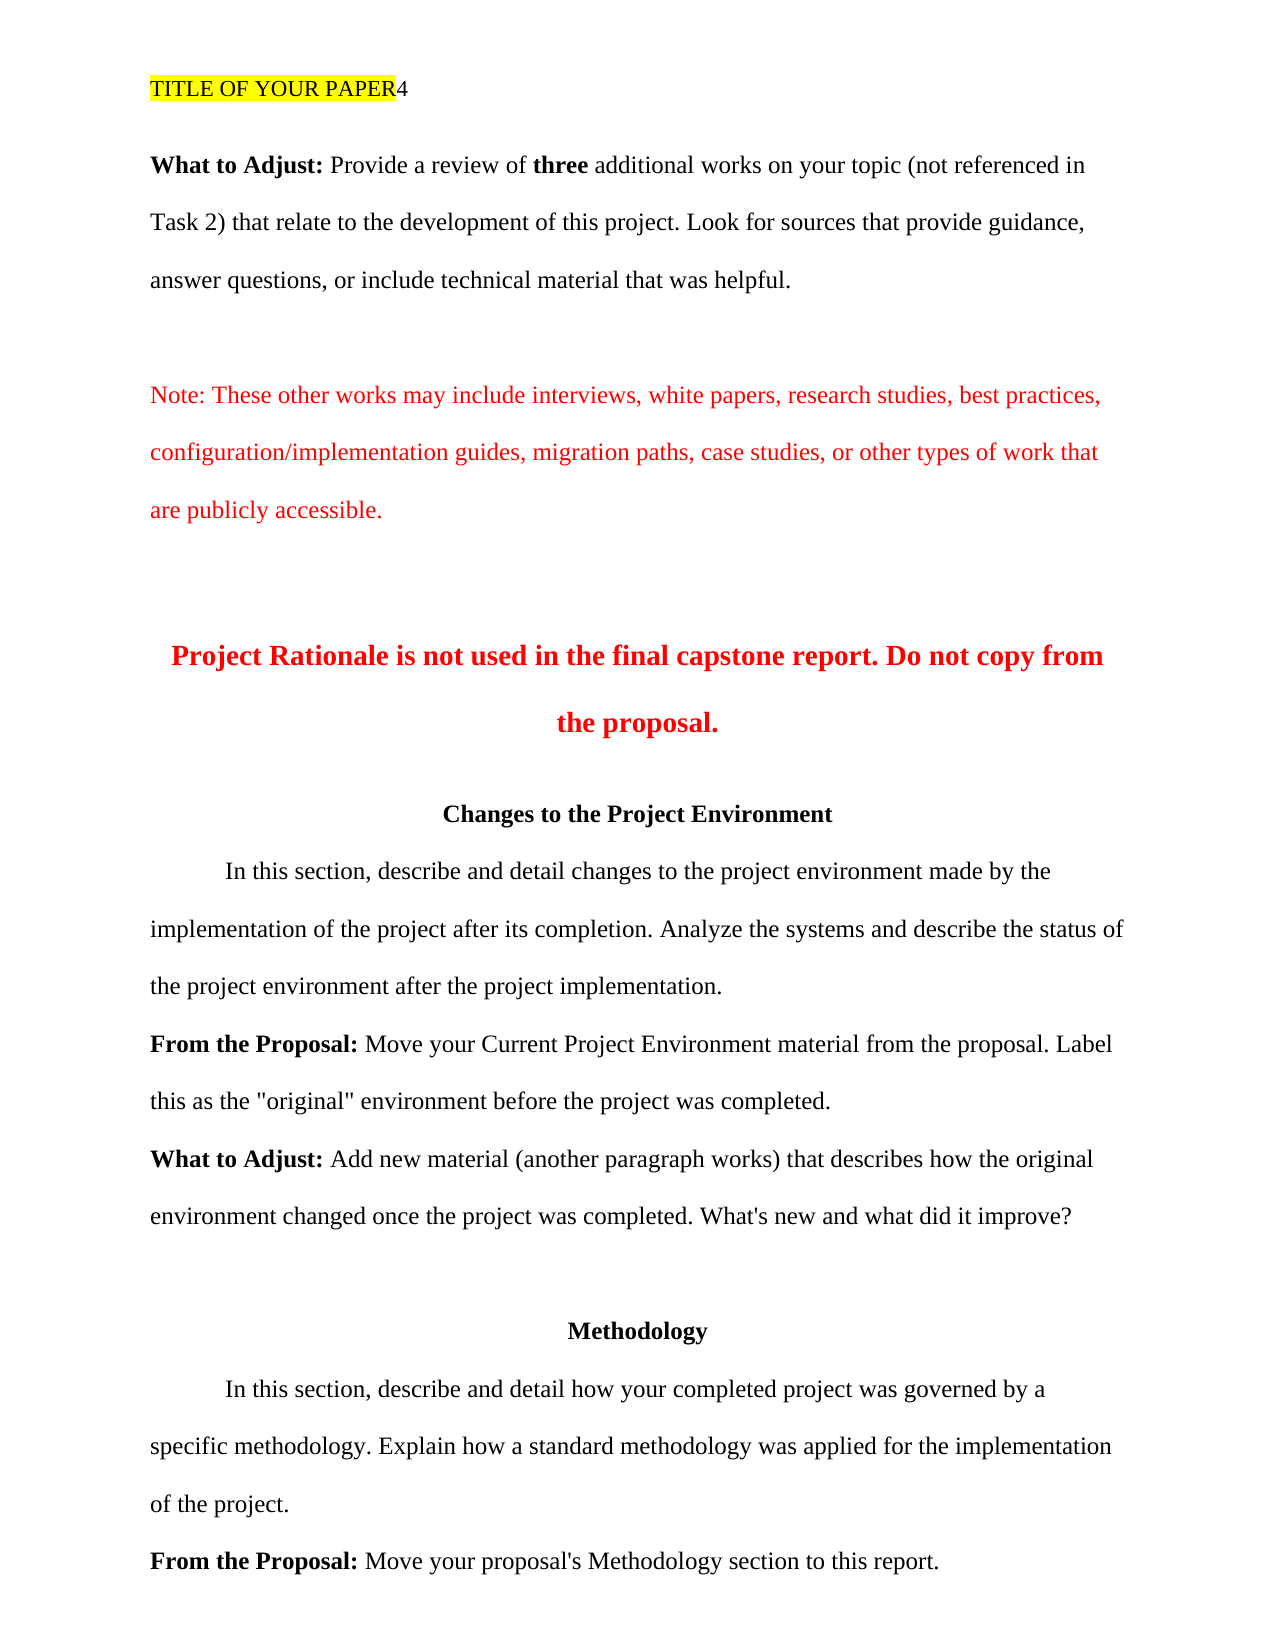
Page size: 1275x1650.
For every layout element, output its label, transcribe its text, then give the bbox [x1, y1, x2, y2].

text From the Proposal: Move your Current Project Environment material from the proposal. Label this as the "original" environment before the project was completed. [150, 1029, 1125, 1115]
subtitle Project Rationale is not used in the final capstone report. Do not copy from the proposal. [150, 638, 1125, 739]
text What to Adjust: Add new material (another paragraph works) that describes how the original environment changed once the project was completed. What's new and what did it improve? [150, 1144, 1125, 1230]
text From the Proposal: Move your proposal's Methodology section to this report. [150, 1546, 1125, 1575]
text Note: These other works may include interviews, white papers, research studies, best practices, configuration/implementation guides, migration paths, case studies, or other types of work that are publicly accessible. [150, 380, 1125, 524]
text In this section, describe and detail changes to the project environment made by the implementation of the project after its completion. Analyze the systems and describe the status of the project environment after the project implementation. [150, 856, 1125, 1000]
text What to Adjust: Provide a review of three additional works on your topic (not referenced in Task 2) that relate to the development of this project. Look for sources that provide guidance, answer questions, or include technical material that was helpful. [150, 150, 1125, 294]
text In this section, describe and detail how your completed project was governed by a specific methodology. Explain how a standard methodology was applied for the implementation of the project. [150, 1374, 1125, 1518]
subtitle Methodology [150, 1316, 1125, 1345]
subtitle Changes to the Project Environment [150, 799, 1125, 828]
